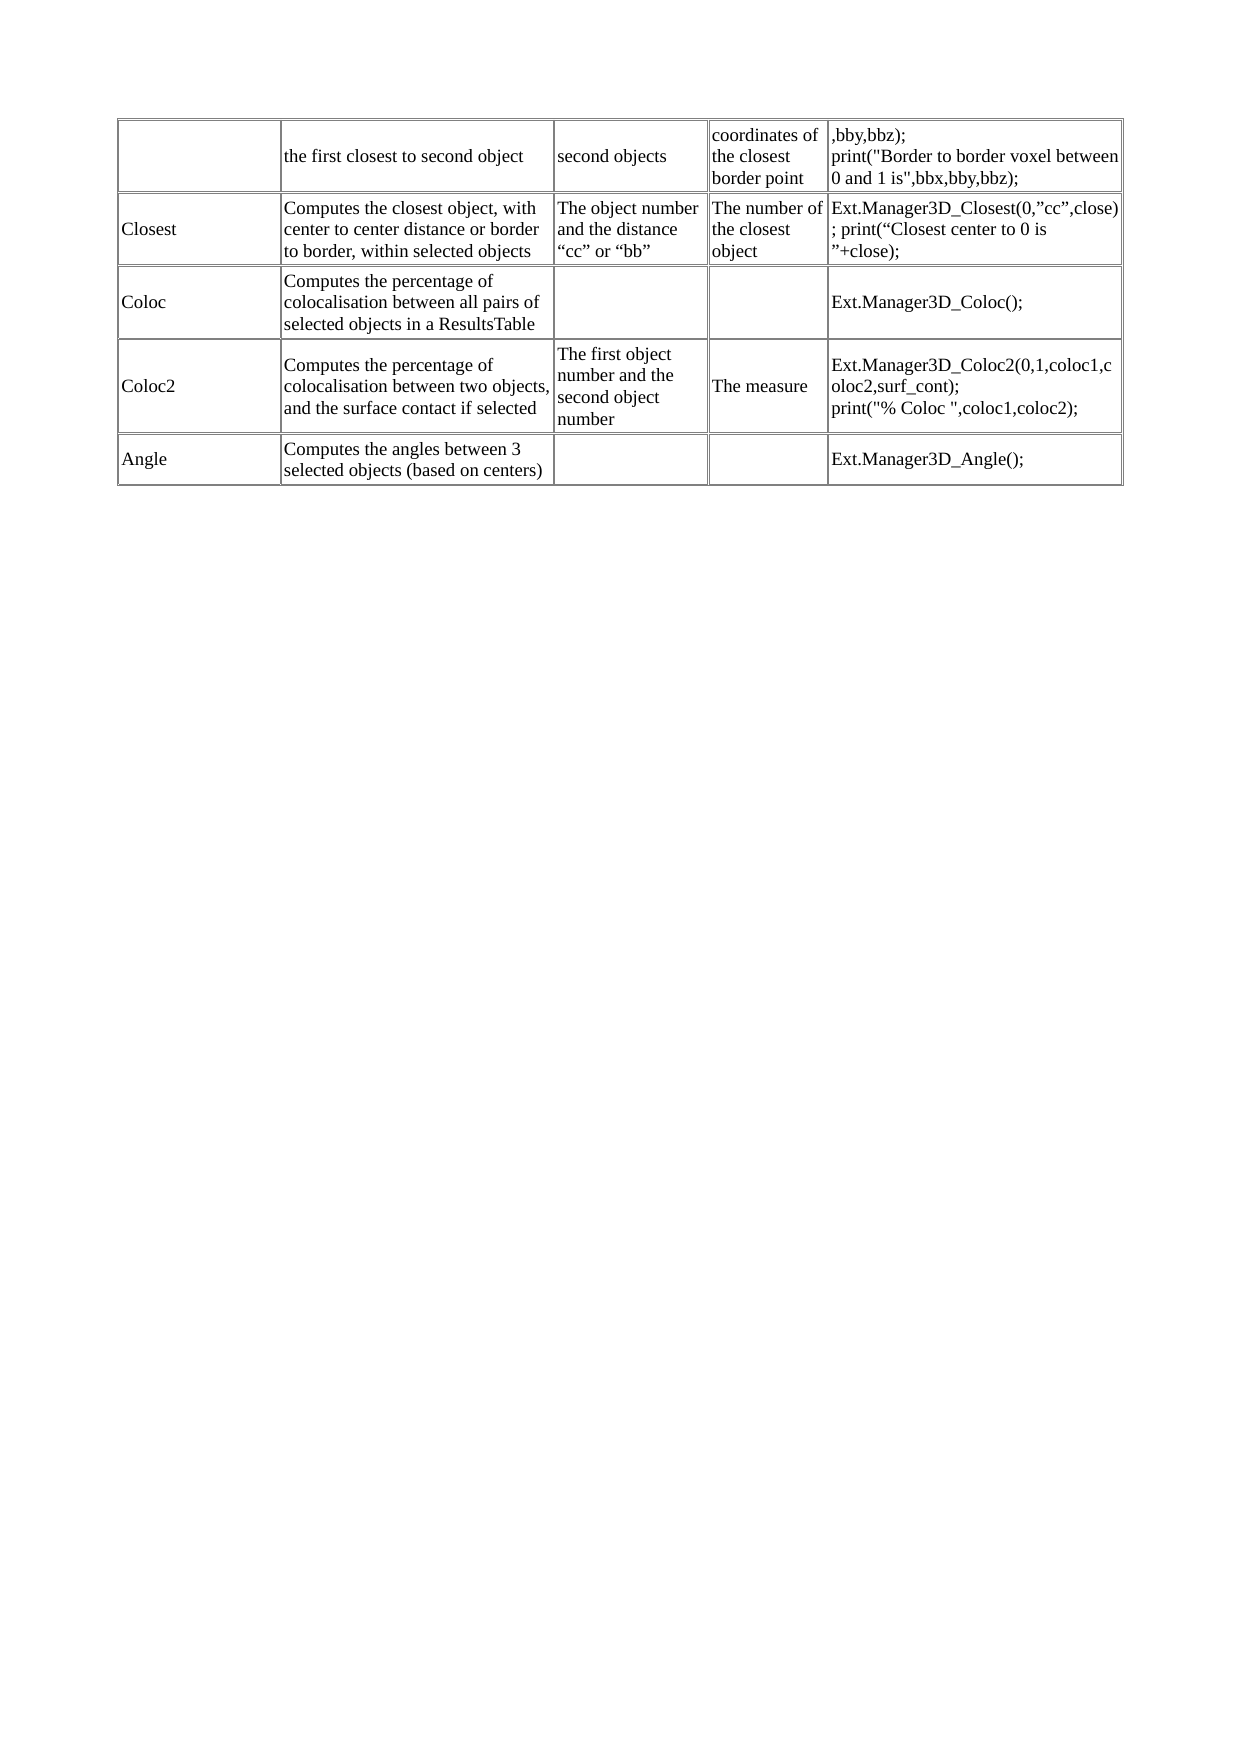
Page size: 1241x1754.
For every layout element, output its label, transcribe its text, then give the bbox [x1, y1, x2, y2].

table_cell Ext.Manager3D_Closest(0,”cc”,close); print(“Closest center to 0 is ”+close); [829, 194, 1121, 264]
table_cell [710, 267, 827, 337]
table_cell ,bby,bbz); print("Border to border voxel between 0 and 1 is",bbx,bby,bbz); [829, 121, 1121, 191]
table_cell The measure [710, 340, 827, 432]
table_cell second objects [555, 121, 707, 191]
table_cell Computes the percentage of colocalisation between two objects, and the surface contact if selected [282, 340, 553, 432]
table_cell Computes the angles between 3 selected objects (based on centers) [282, 435, 553, 484]
table_cell Computes the closest object, with center to center distance or border to border, within selected objects [282, 194, 553, 264]
table_cell Closest [119, 194, 280, 264]
table_cell the first closest to second object [282, 121, 553, 191]
table_cell [555, 267, 707, 337]
table_cell Angle [119, 435, 280, 484]
table_cell Coloc2 [119, 340, 280, 432]
table_cell Coloc [119, 267, 280, 337]
table_cell [555, 435, 707, 484]
table_cell The first object number and the second object number [555, 340, 707, 432]
table_cell Ext.Manager3D_Coloc(); [829, 267, 1121, 337]
table_cell Computes the percentage of colocalisation between all pairs of selected objects in a ResultsTable [282, 267, 553, 337]
table_cell Ext.Manager3D_Angle(); [829, 435, 1121, 484]
table_cell [119, 121, 280, 191]
table_cell [710, 435, 827, 484]
table_cell coordinates of the closest border point [710, 121, 827, 191]
table_cell The object number and the distance “cc” or “bb” [555, 194, 707, 264]
table_cell The number of the closest object [710, 194, 827, 264]
table_cell Ext.Manager3D_Coloc2(0,1,coloc1,coloc2,surf_cont); print("% Coloc ",coloc1,coloc2); [829, 340, 1121, 432]
